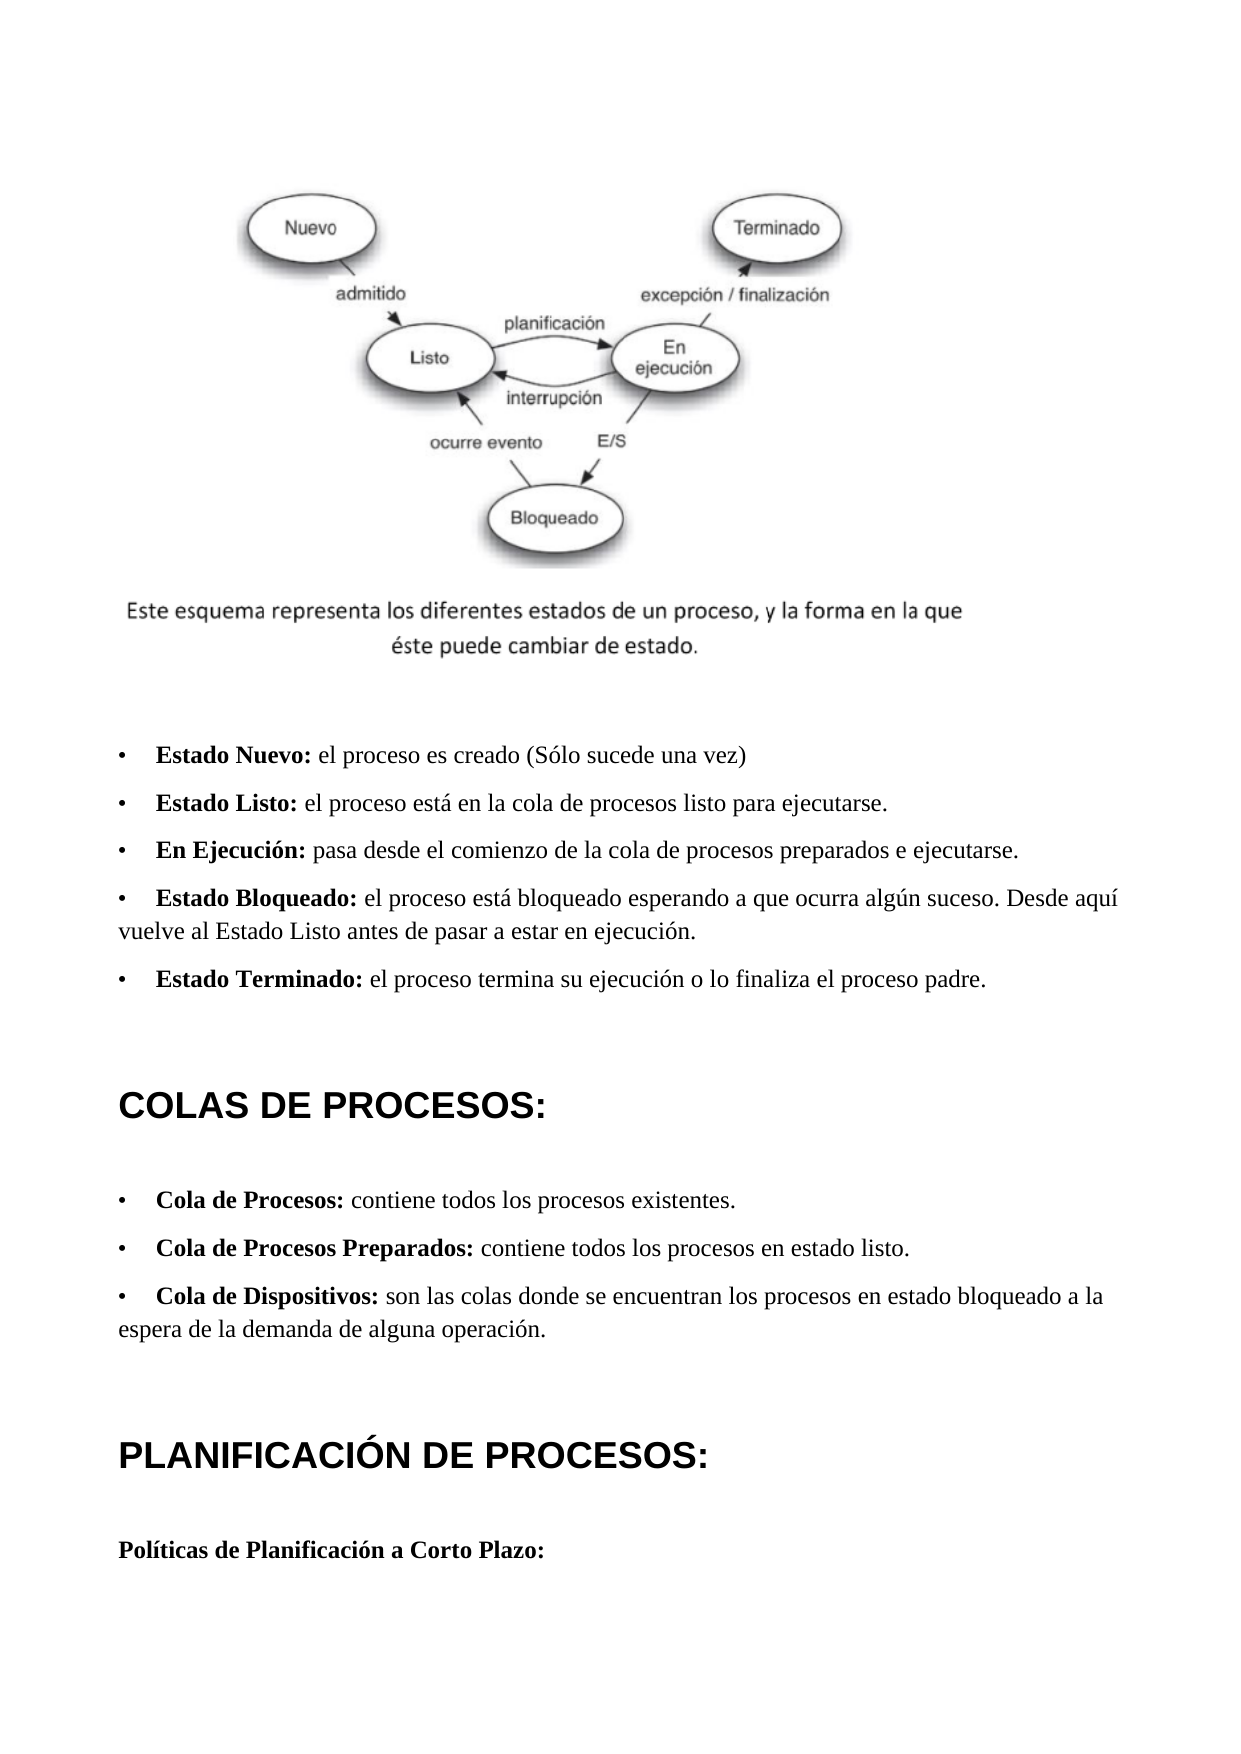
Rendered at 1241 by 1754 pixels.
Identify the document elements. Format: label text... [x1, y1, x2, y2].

text Políticas de Planificación a Corto Plazo: [118, 1536, 1122, 1564]
list Estado Nuevo: el proceso es creado (Sólo sucede una vez) [81, 740, 1122, 769]
list Estado Bloqueado: el proceso está bloqueado esperando a que ocurra algún suceso. Desde aquí vuelve al Estado Listo antes de pasar a estar en ejecución. [81, 883, 1122, 945]
text PLANIFICACIÓN DE PROCESOS: [118, 1433, 1122, 1476]
list Cola de Procesos Preparados: contiene todos los procesos en estado listo. [81, 1233, 1122, 1262]
list Estado Terminado: el proceso termina su ejecución o lo finaliza el proceso padre. [81, 964, 1122, 993]
list Estado Listo: el proceso está en la cola de procesos listo para ejecutarse. [81, 788, 1122, 817]
list Cola de Procesos: contiene todos los procesos existentes. [81, 1186, 1122, 1214]
list Cola de Dispositivos: son las colas donde se encuentran los procesos en estado bloqueado a la espera de la demanda de alguna operación. [81, 1281, 1122, 1343]
text COLAS DE PROCESOS: [118, 1083, 1122, 1126]
list En Ejecución: pasa desde el comienzo de la cola de procesos preparados e ejecutarse. [81, 836, 1122, 864]
